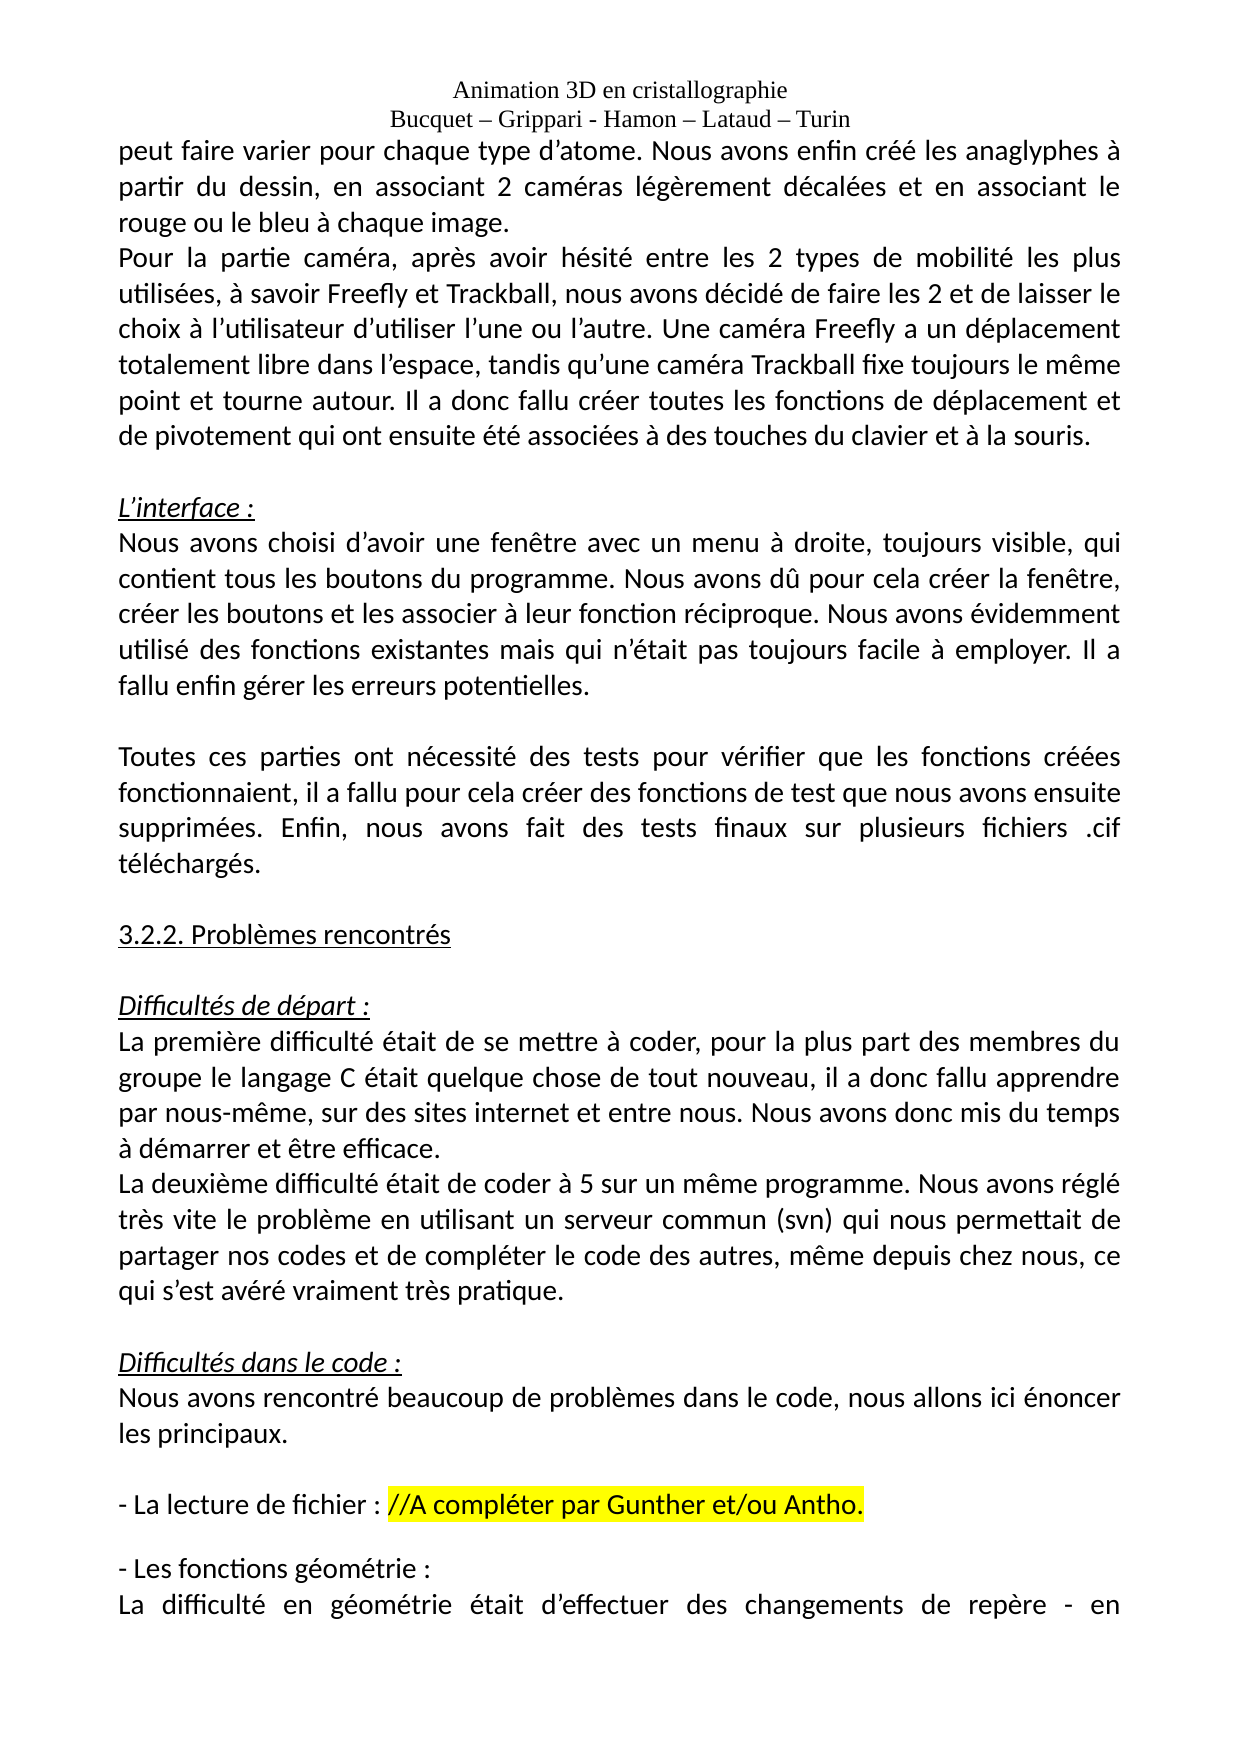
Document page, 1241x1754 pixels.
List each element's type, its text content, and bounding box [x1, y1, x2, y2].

text La deuxième difficulté était de coder à 5 sur un même programme. Nous avons réglé très vite le problème en utilisant un serveur commun (svn) qui nous permettait de partager nos codes et de compléter le code des autres, même depuis chez nous, ce qui s’est avéré vraiment très pratique. [118, 1166, 1122, 1308]
text Pour la partie caméra, après avoir hésité entre les 2 types de mobilité les plus utilisées, à savoir Freefly et Trackball, nous avons décidé de faire les 2 et de laisser le choix à l’utilisateur d’utiliser l’une ou l’autre. Une caméra Freefly a un déplacement totalement libre dans l’espace, tandis qu’une caméra Trackball fixe toujours le même point et tourne autour. Il a donc fallu créer toutes les fonctions de déplacement et de pivotement qui ont ensuite été associées à des touches du clavier et à la souris. [118, 239, 1122, 453]
text L’interface : [118, 489, 1122, 524]
text Difficultés de départ : [118, 987, 1122, 1023]
text Toutes ces parties ont nécessité des tests pour vérifier que les fonctions créées fonctionnaient, il a fallu pour cela créer des fonctions de test que nous avons ensuite supprimées. Enfin, nous avons fait des tests finaux sur plusieurs fichiers .cif téléchargés. [118, 738, 1122, 881]
text La première difficulté était de se mettre à coder, pour la plus part des membres du groupe le langage C était quelque chose de tout nouveau, il a donc fallu apprendre par nous-même, sur des sites internet et entre nous. Nous avons donc mis du temps à démarrer et être efficace. [118, 1023, 1122, 1166]
text Nous avons rencontré beaucoup de problèmes dans le code, nous allons ici énoncer les principaux. [118, 1379, 1122, 1451]
text La difficulté en géométrie était d’effectuer des changements de repère - en [118, 1586, 1122, 1622]
text - Les fonctions géométrie : [118, 1551, 1122, 1586]
text Nous avons choisi d’avoir une fenêtre avec un menu à droite, toujours visible, qui contient tous les boutons du programme. Nous avons dû pour cela créer la fenêtre, créer les boutons et les associer à leur fonction réciproque. Nous avons évidemment utilisé des fonctions existantes mais qui n’était pas toujours facile à employer. Il a fallu enfin gérer les erreurs potentielles. [118, 524, 1122, 702]
text 3.2.2. Problèmes rencontrés [118, 916, 1122, 952]
text - La lecture de fichier : //A compléter par Gunther et/ou Antho. [118, 1486, 1122, 1522]
text Difficultés dans le code : [118, 1344, 1122, 1379]
text peut faire varier pour chaque type d’atome. Nous avons enfin créé les anaglyphes à partir du dessin, en associant 2 caméras légèrement décalées et en associant le rouge ou le bleu à chaque image. [118, 132, 1122, 239]
